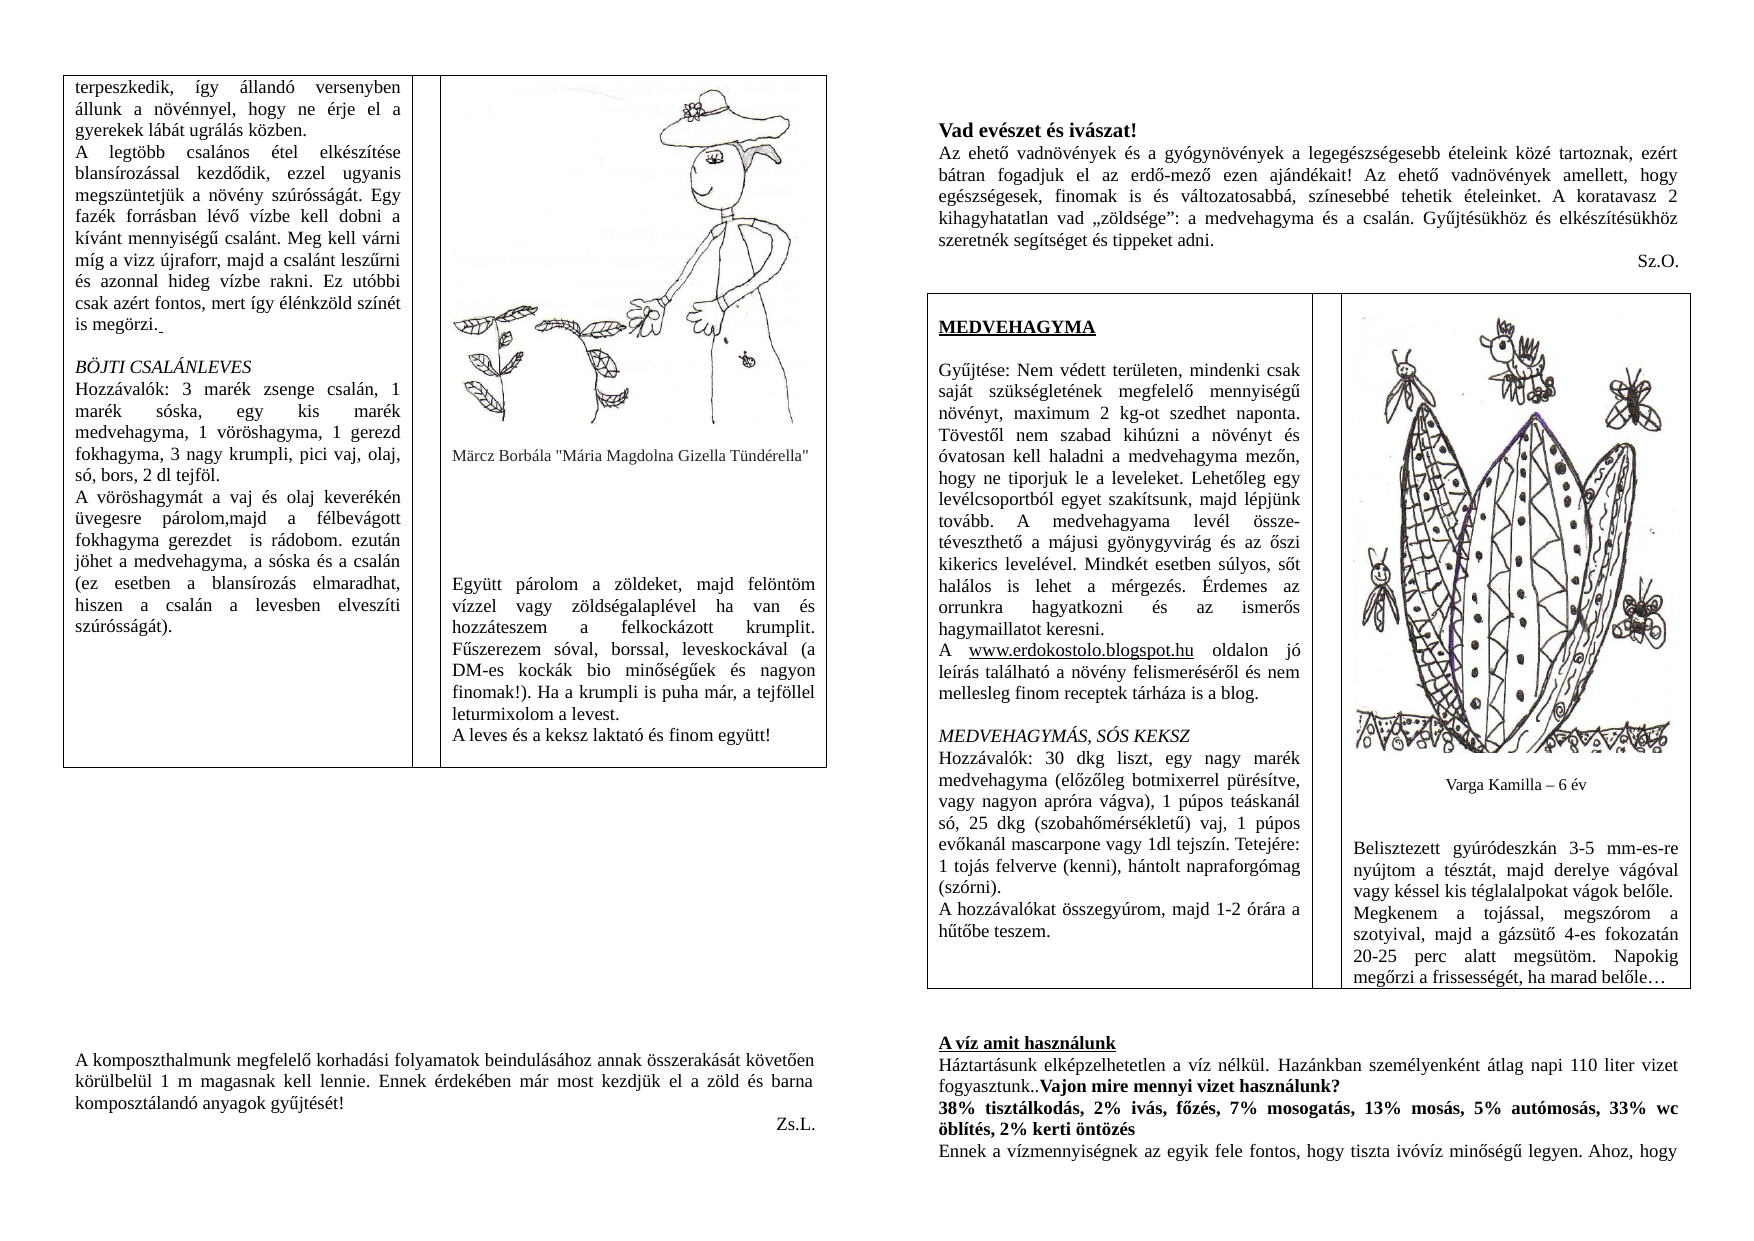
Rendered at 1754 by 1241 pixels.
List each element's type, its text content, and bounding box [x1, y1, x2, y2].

table_header Märcz Borbála "Mária Magdolna Gizella Tündérella" Együtt párolom a zöldeket, majd felöntöm vízzel vagy zöldségalaplével ha van és hozzáteszem a felkockázott krumplit. Fűszerezem sóval, borssal, leveskockával (a DM-es kockák bio minőségűek és nagyon finomak!). Ha a krumpli is puha már, a tejföllel leturmixolom a levest. A leves és a keksz laktató és finom együtt! [441, 76, 826, 767]
text Az ehető vadnövények és a gyógynövények a legegészségesebb ételeink közé tartoznak, ezért bátran fogadjuk el az erdő-mező ezen ajándékait! Az ehető vadnövények amellett, hogy egészségesek, finomak is és változatosabbá, színesebbé tehetik ételeinket. A koratavasz 2 kihagyhatatlan vad „zöldsége”: a medvehagyma és a csalán. Gyűjtésükhöz és elkészítésükhöz szeretnék segítséget és tippeket adni. [938, 142, 1679, 250]
table_header MEDVEHAGYMA Gyűjtése: Nem védett területen, mindenki csak saját szükségletének megfelelő mennyiségű növényt, maximum 2 kg-ot szedhet naponta. Tövestől nem szabad kihúzni a növényt és óvatosan kell haladni a medvehagyma mezőn, hogy ne tiporjuk le a leveleket. Lehetőleg egy levélcsoportból egyet szakítsunk, majd lépjünk tovább. A medvehagyama levél össze-téveszthető a májusi gyönygyvirág és az őszi kikerics levelével. Mindkét esetben súlyos, sőt halálos is lehet a mérgezés. Érdemes az orrunkra hagyatkozni és az ismerős hagymaillatot keresni. A www.erdokostolo.blogspot.hu oldalon jó leírás található a növény felismeréséről és nem mellesleg finom receptek tárháza is a blog. MEDVEHAGYMÁS, SÓS KEKSZ Hozzávalók: 30 dkg liszt, egy nagy marék medvehagyma (előzőleg botmixerrel pürésítve, vagy nagyon apróra vágva), 1 púpos teáskanál só, 25 dkg (szobahőmérsékletű) vaj, 1 púpos evőkanál mascarpone vagy 1dl tejszín. Tetejére: 1 tojás felverve (kenni), hántolt napraforgómag (szórni). A hozzávalókat összegyúrom, majd 1-2 órára a hűtőbe teszem. [928, 294, 1312, 988]
picture [1353, 315, 1676, 753]
text Zs.L. [75, 1113, 816, 1135]
table_header terpeszkedik, így állandó versenyben állunk a növénnyel, hogy ne érje el a gyerekek lábát ugrálás közben. A legtöbb csalános étel elkészítése blansírozással kezdődik, ezzel ugyanis megszüntetjük a növény szúrósságát. Egy fazék forrásban lévő vízbe kell dobni a kívánt mennyiségű csalánt. Meg kell várni míg a vizz újraforr, majd a csalánt leszűrni és azonnal hideg vízbe rakni. Ez utóbbi csak azért fontos, mert így élénkzöld színét is megörzi. BÖJTI CSALÁNLEVES Hozzávalók: 3 marék zsenge csalán, 1 marék sóska, egy kis marék medvehagyma, 1 vöröshagyma, 1 gerezd fokhagyma, 3 nagy krumpli, pici vaj, olaj, só, bors, 2 dl tejföl. A vöröshagymát a vaj és olaj keverékén üvegesre párolom,majd a félbevágott fokhagyma gerezdet is rádobom. ezután jöhet a medvehagyma, a sóska és a csalán (ez esetben a blansírozás elmaradhat, hiszen a csalán a levesben elveszíti szúrósságát). [64, 76, 412, 767]
text A víz amit használunk [938, 1032, 1679, 1053]
picture [451, 76, 810, 425]
text Háztartásunk elképzelhetetlen a víz nélkül. Hazánkban személyenként átlag napi 110 liter vizet fogyasztunk..Vajon mire mennyi vizet használunk? [938, 1053, 1679, 1097]
table_header [413, 76, 440, 767]
text A komposzthalmunk megfelelő korhadási folyamatok beindulásához annak összerakását követően körülbelül 1 m magasnak kell lennie. Ennek érdekében már most kezdjük el a zöld és barna komposztálandó anyagok gyűjtését! [75, 1048, 816, 1113]
text Vad evészet és ivászat! [938, 118, 1679, 142]
text 38% tisztálkodás, 2% ivás, főzés, 7% mosogatás, 13% mosás, 5% autómosás, 33% wc öblítés, 2% kerti öntözés [938, 1097, 1679, 1140]
text Ennek a vízmennyiségnek az egyik fele fontos, hogy tiszta ivóvíz minőségű legyen. Ahoz, hogy [938, 1140, 1679, 1161]
text Sz.O. [938, 250, 1679, 272]
table_header [1313, 294, 1341, 988]
table_header Varga Kamilla – 6 év Belisztezett gyúródeszkán 3-5 mm-es-re nyújtom a tésztát, majd derelye vágóval vagy késsel kis téglalalpokat vágok belőle. Megkenem a tojással, megszórom a szotyival, majd a gázsütő 4-es fokozatán 20-25 perc alatt megsütöm. Napokig megőrzi a frissességét, ha marad belőle… [1342, 294, 1690, 988]
